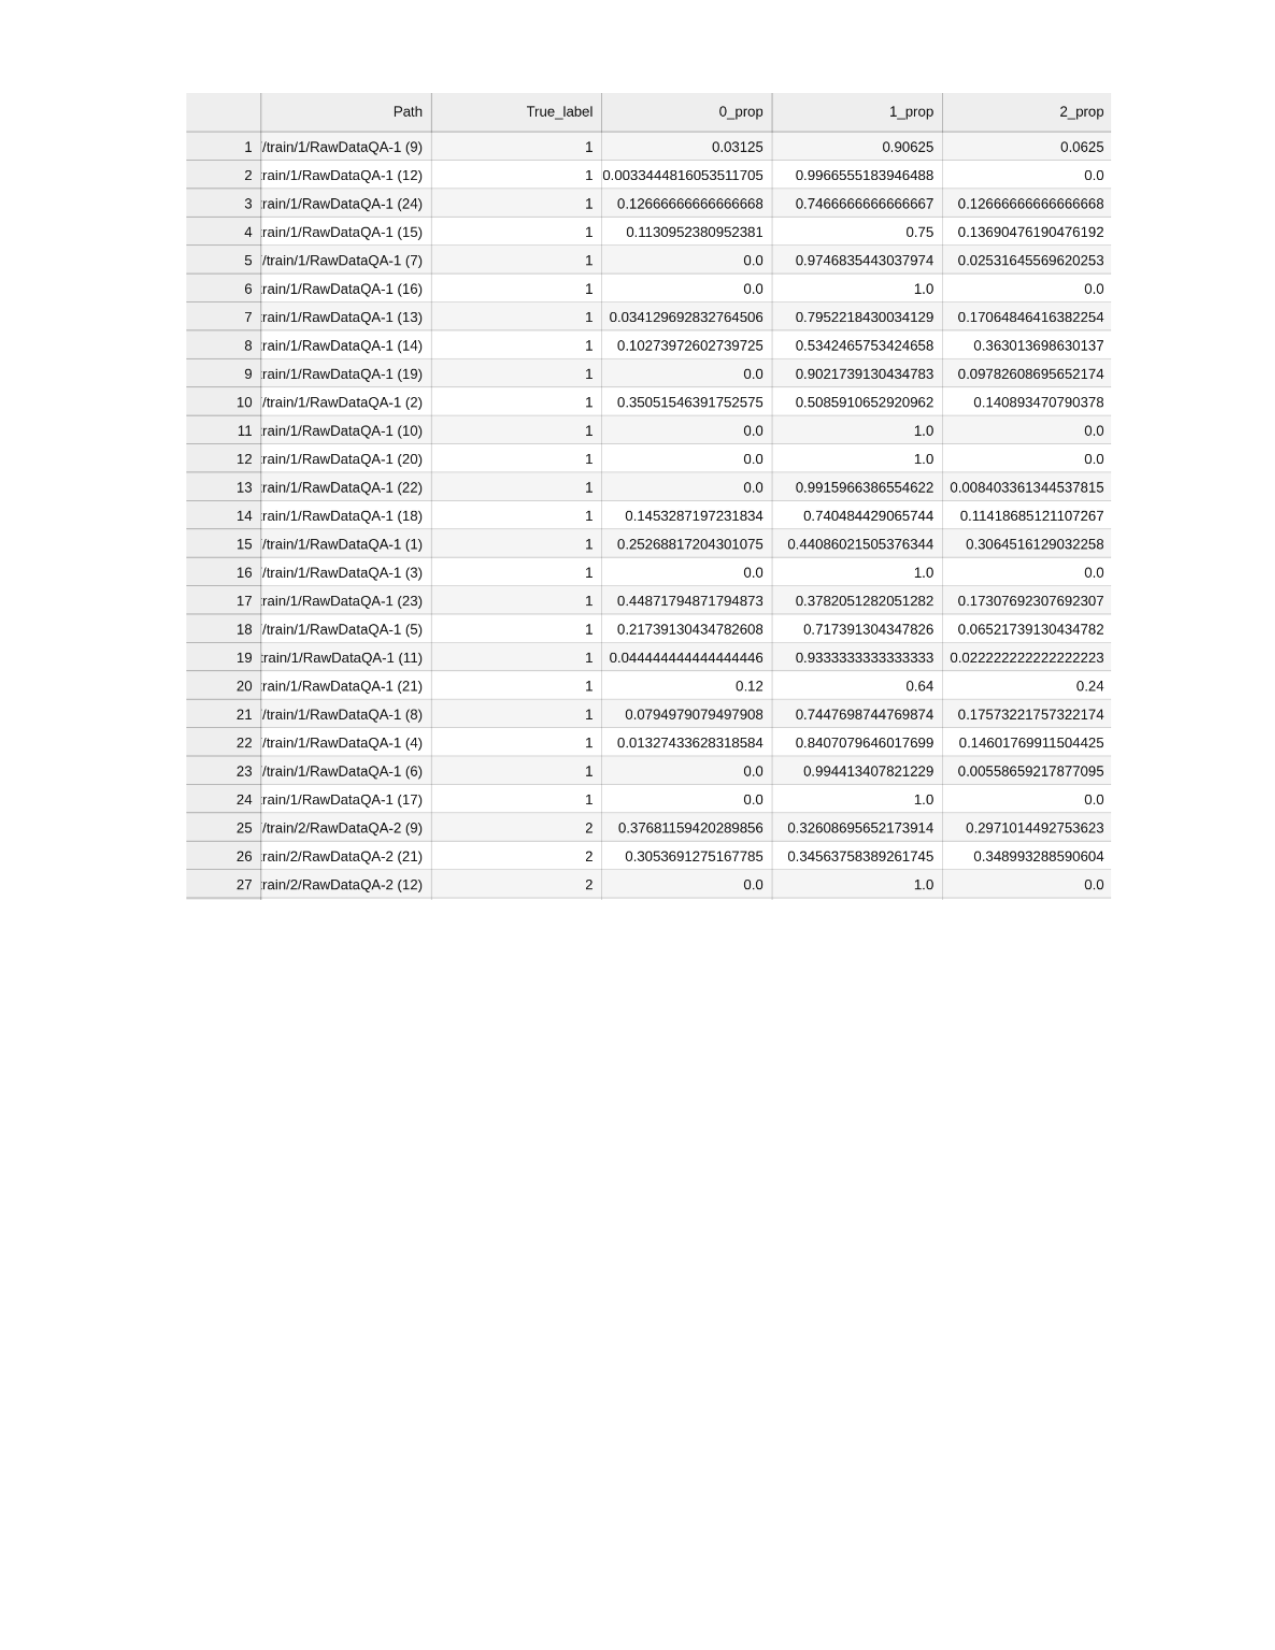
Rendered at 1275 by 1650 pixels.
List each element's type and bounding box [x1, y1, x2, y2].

picture [186, 93, 1112, 900]
